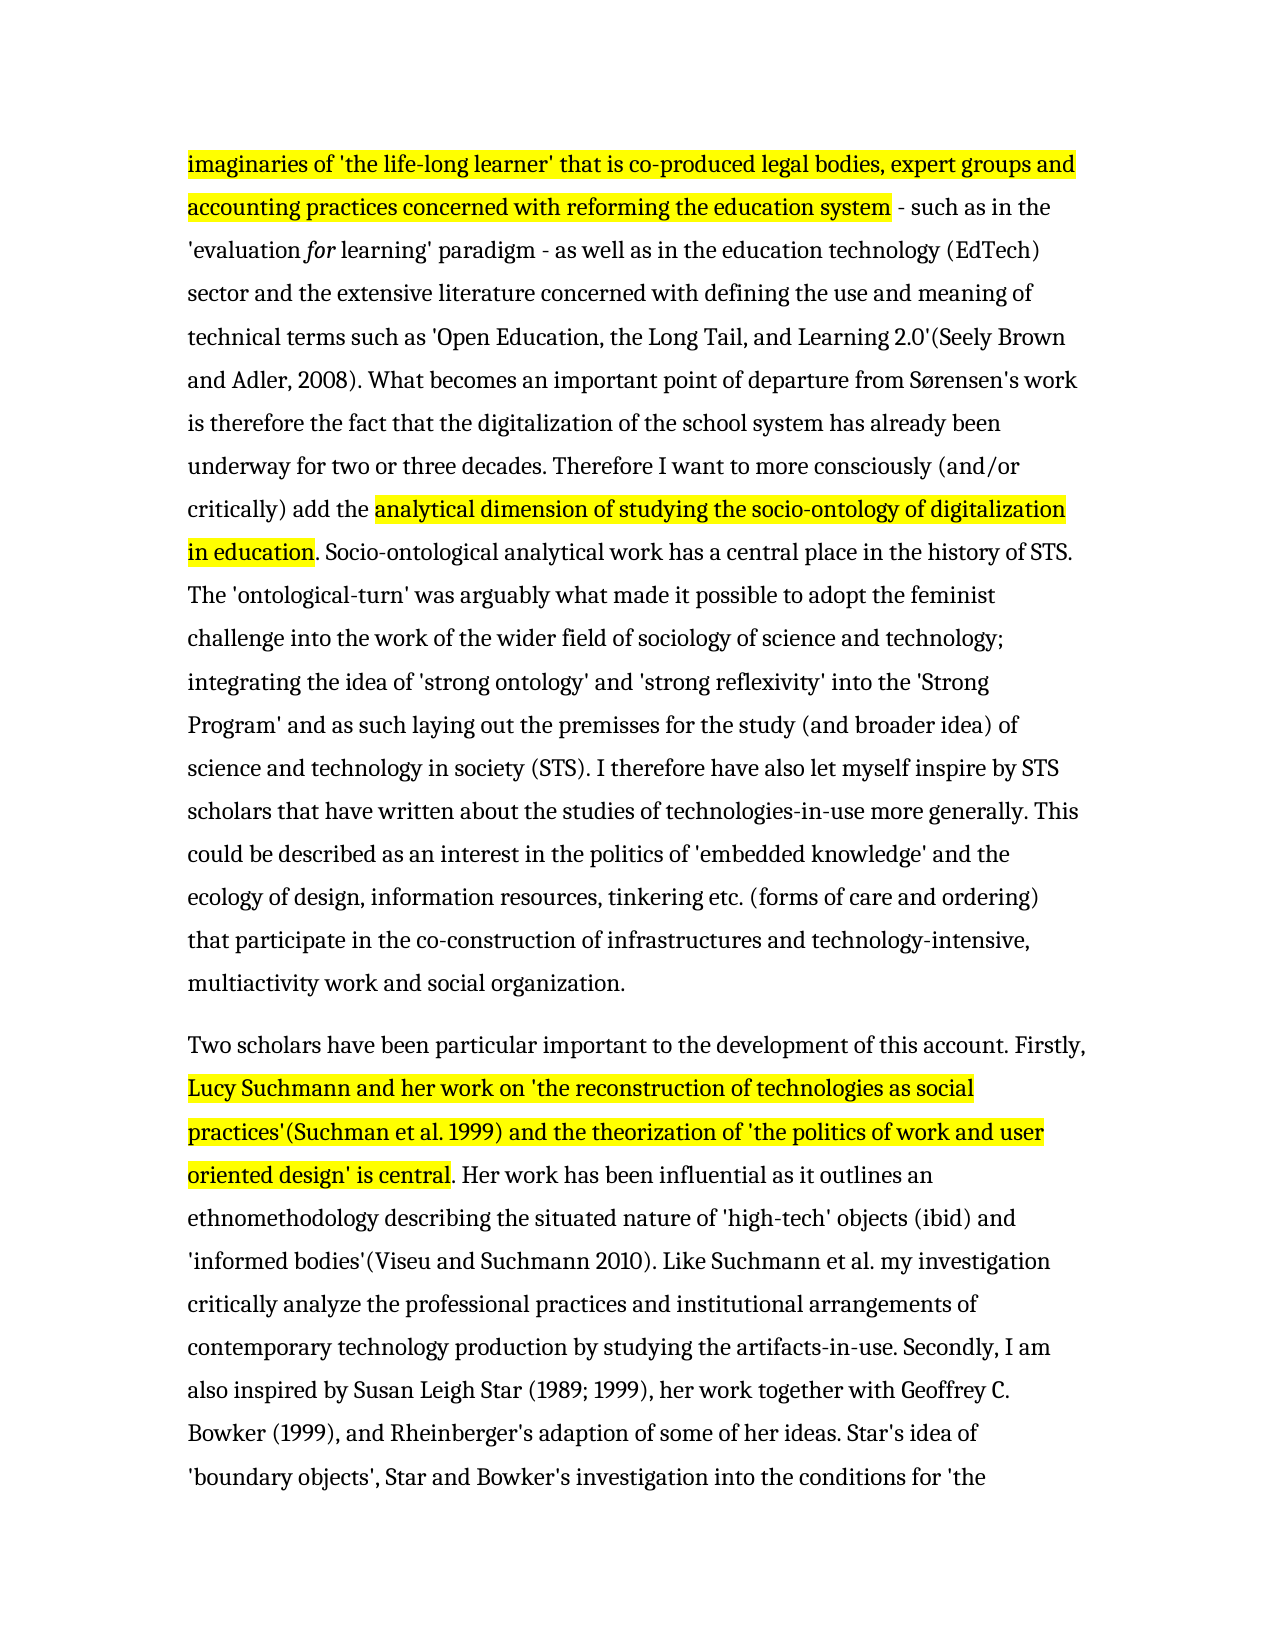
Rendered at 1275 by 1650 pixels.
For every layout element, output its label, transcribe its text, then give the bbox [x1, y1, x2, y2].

text imaginaries of 'the life-long learner' that is co-produced legal bodies, expert groups and accounting practices concerned with reforming the education system - such as in the 'evaluation for learning' paradigm - as well as in the education technology (EdTech) sector and the extensive literature concerned with defining the use and meaning of technical terms such as 'Open Education, the Long Tail, and Learning 2.0'(Seely Brown and Adler, 2008). What becomes an important point of departure from Sørensen's work is therefore the fact that the digitalization of the school system has already been underway for two or three decades. Therefore I want to more consciously (and/or critically) add the analytical dimension of studying the socio-ontology of digitalization in education. Socio-ontological analytical work has a central place in the history of STS. The 'ontological-turn' was arguably what made it possible to adopt the feminist challenge into the work of the wider field of sociology of science and technology; integrating the idea of 'strong ontology' and 'strong reflexivity' into the 'Strong Program' and as such laying out the premisses for the study (and broader idea) of science and technology in society (STS). I therefore have also let myself inspire by STS scholars that have written about the studies of technologies-in-use more generally. This could be described as an interest in the politics of 'embedded knowledge' and the ecology of design, information resources, tinkering etc. (forms of care and ordering) that participate in the co-construction of infrastructures and technology-intensive, multiactivity work and social organization. [187, 150, 1087, 998]
text Two scholars have been particular important to the development of this account. Firstly, Lucy Suchmann and her work on 'the reconstruction of technologies as social practices'(Suchman et al. 1999) and the theorization of 'the politics of work and user oriented design' is central. Her work has been influential as it outlines an ethnomethodology describing the situated nature of 'high-tech' objects (ibid) and 'informed bodies'(Viseu and Suchmann 2010). Like Suchmann et al. my investigation critically analyze the professional practices and institutional arrangements of contemporary technology production by studying the artifacts-in-use. Secondly, I am also inspired by Susan Leigh Star (1989; 1999), her work together with Geoffrey C. Bowker (1999), and Rheinberger's adaption of some of her ideas. Star's idea of 'boundary objects', Star and Bowker's investigation into the conditions for 'the [187, 1031, 1087, 1491]
